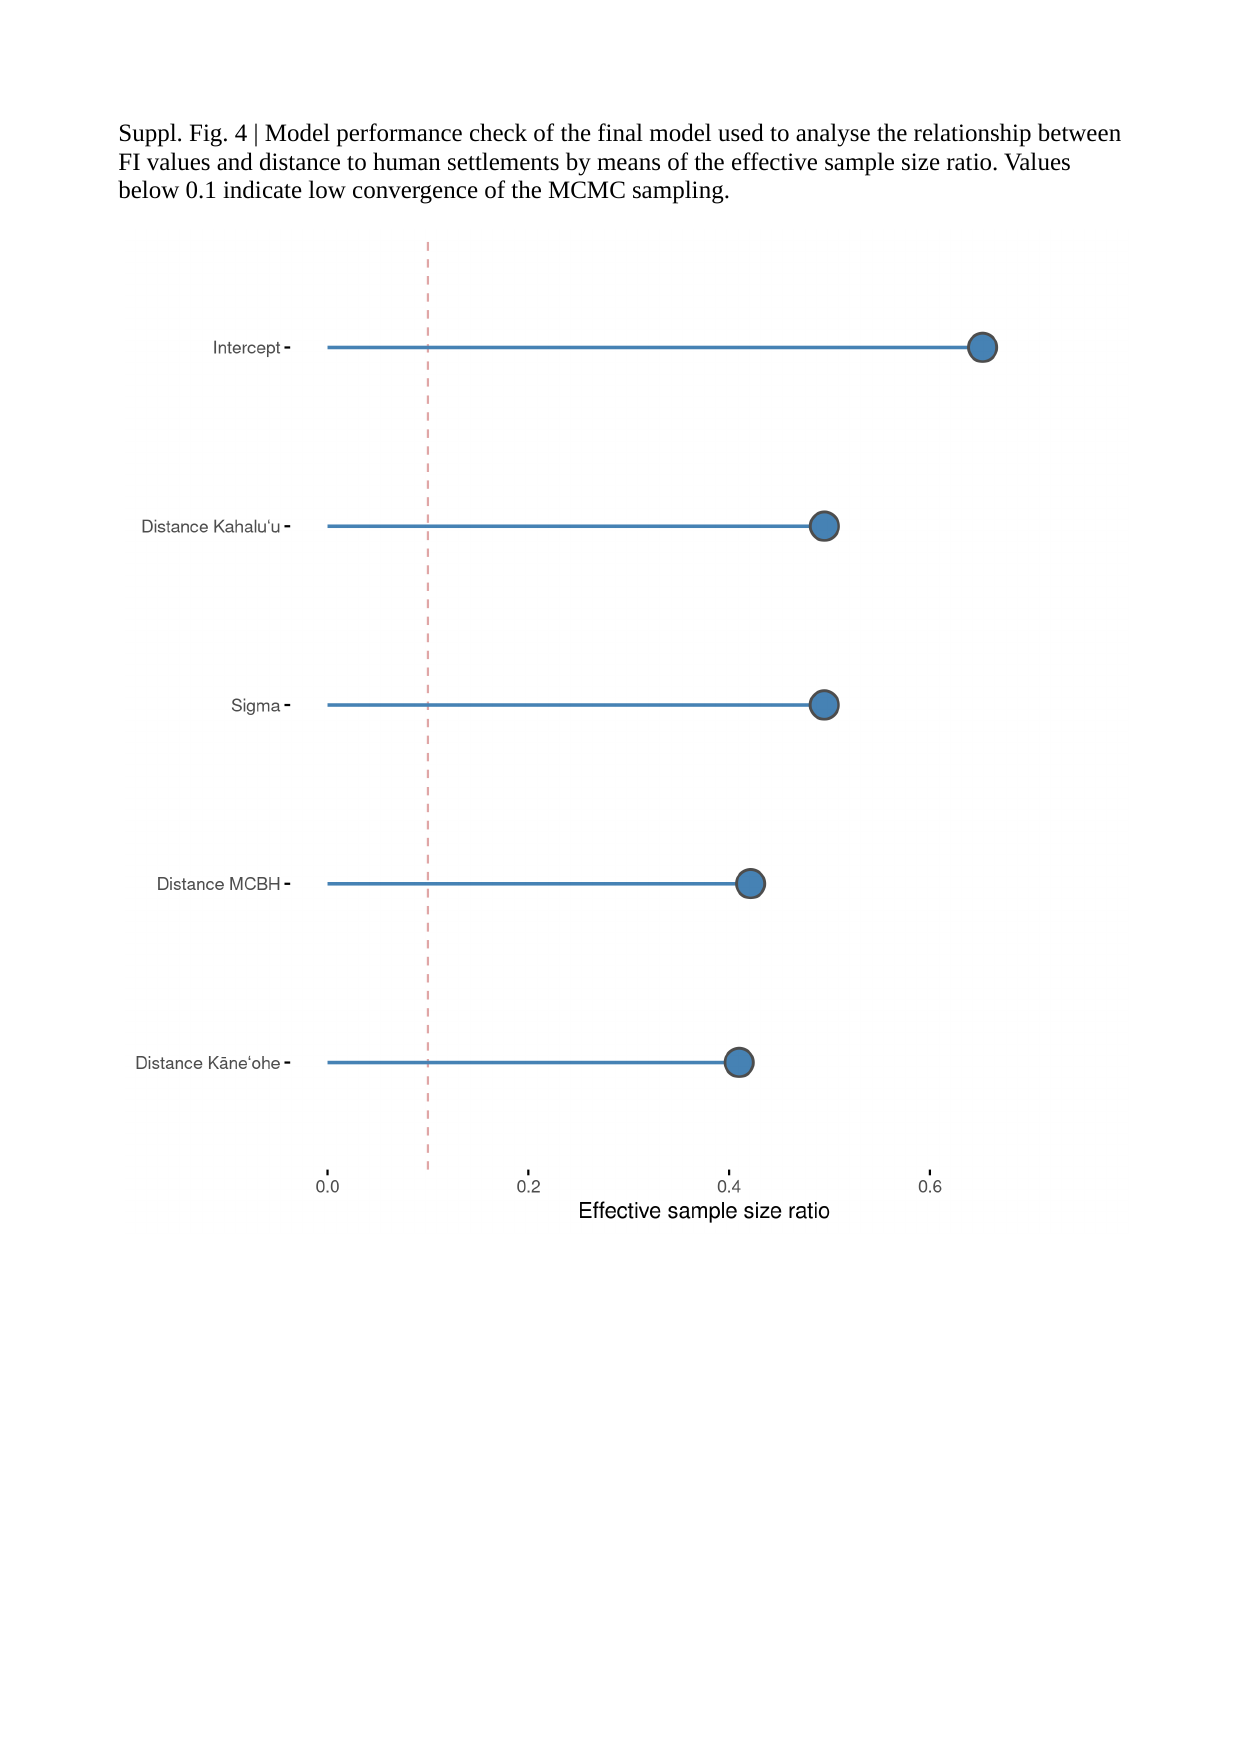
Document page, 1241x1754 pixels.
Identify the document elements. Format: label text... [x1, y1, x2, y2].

picture [124, 229, 1129, 1234]
text Suppl. Fig. 4 | Model performance check of the final model used to analyse the relationship between FI values and distance to human settlements by means of the effective sample size ratio. Values below 0.1 indicate low convergence of the MCMC sampling. [118, 118, 1122, 204]
